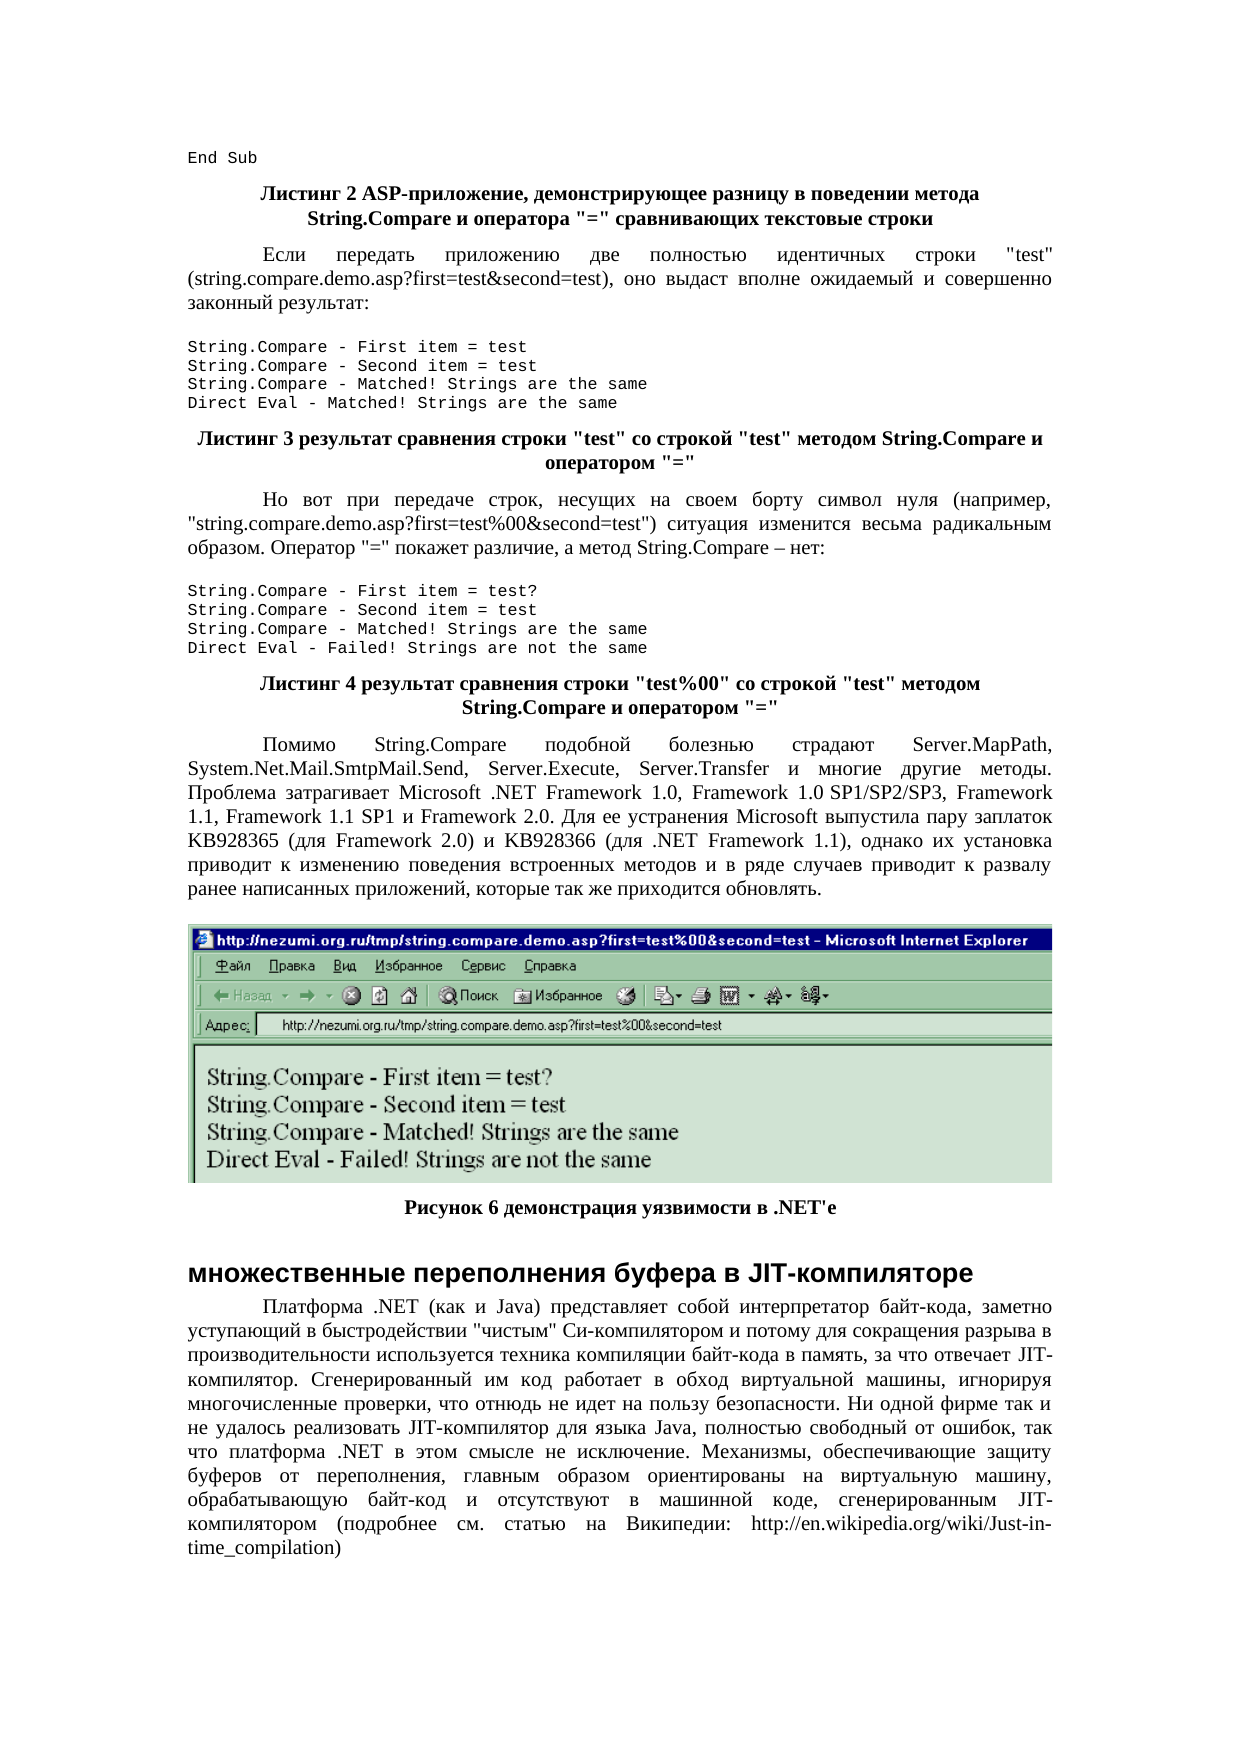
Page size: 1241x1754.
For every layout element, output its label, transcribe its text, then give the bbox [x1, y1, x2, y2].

text Direct Eval - Failed! Strings are not the same [187, 639, 1053, 658]
text Direct Eval - Matched! Strings are the same [187, 395, 1053, 414]
text String.Compare - Matched! Strings are the same [187, 376, 1053, 395]
text Листинг 4 результат сравнения строки "test%00" со строкой "test" методом String.Compare и оператором "=" [187, 671, 1053, 719]
picture [188, 924, 1053, 1183]
text String.Compare - First item = test? [187, 583, 1053, 602]
subtitle множественные переполнения буфера в JIT-компиляторе [187, 1257, 1053, 1288]
text Рисунок 6 демонстрация уязвимости в .NET'е [187, 1195, 1053, 1219]
text End Sub [187, 150, 1053, 169]
text Платформа .NET (как и Java) представляет собой интерпретатор байт-кода, заметно уступающий в быстродействии "чистым" Си-компилятором и потому для сокращения разрыва в производительности используется техника компиляции байт-кода в память, за что отвечает JIT-компилятор. Сгенерированный им код работает в обход виртуальной машины, игнорируя многочисленные проверки, что отнюдь не идет на пользу безопасности. Ни одной фирме так и не удалось реализовать JIT-компилятор для языка Java, полностью свободный от ошибок, так что платформа .NET в этом смысле не исключение. Механизмы, обеспечивающие защиту буферов от переполнения, главным образом ориентированы на виртуальную машину, обрабатывающую байт-код и отсутствуют в машинной коде, сгенерированным JIT-компилятором (подробнее см. статью на Википедии: http://en.wikipedia.org/wiki/Just-in-time_compilation) [187, 1294, 1053, 1559]
text String.Compare - Second item = test [187, 602, 1053, 621]
text Листинг 2 ASP-приложение, демонстрирующее разницу в поведении метода String.Compare и оператора "=" сравнивающих текстовые строки [187, 181, 1053, 229]
text Но вот при передаче строк, несущих на своем борту символ нуля (например, "string.compare.demo.asp?first=test%00&second=test") ситуация изменится весьма радикальным образом. Оператор "=" покажет различие, а метод String.Compare – нет: [187, 487, 1053, 559]
text String.Compare - Matched! Strings are the same [187, 621, 1053, 639]
text Листинг 3 результат сравнения строки "test" со строкой "test" методом String.Compare и оператором "=" [187, 426, 1053, 474]
text Помимо String.Compare подобной болезнью страдают Server.MapPath, System.Net.Mail.SmtpMail.Send, Server.Execute, Server.Transfer и многие другие методы. Проблема затрагивает Microsoft .NET Framework 1.0, Framework 1.0 SP1/SP2/SP3, Framework 1.1, Framework 1.1 SP1 и Framework 2.0. Для ее устранения Microsoft выпустила пару заплаток KB928365 (для Framework 2.0) и KB928366 (для .NET Framework 1.1), однако их установка приводит к изменению поведения встроенных методов и в ряде случаев приводит к развалу ранее написанных приложений, которые так же приходится обновлять. [187, 732, 1053, 900]
text Если передать приложению две полностью идентичных строки "test" (string.compare.demo.asp?first=test&second=test), оно выдаст вполне ожидаемый и совершенно законный результат: [187, 242, 1053, 314]
text String.Compare - First item = test [187, 338, 1053, 357]
text String.Compare - Second item = test [187, 357, 1053, 376]
